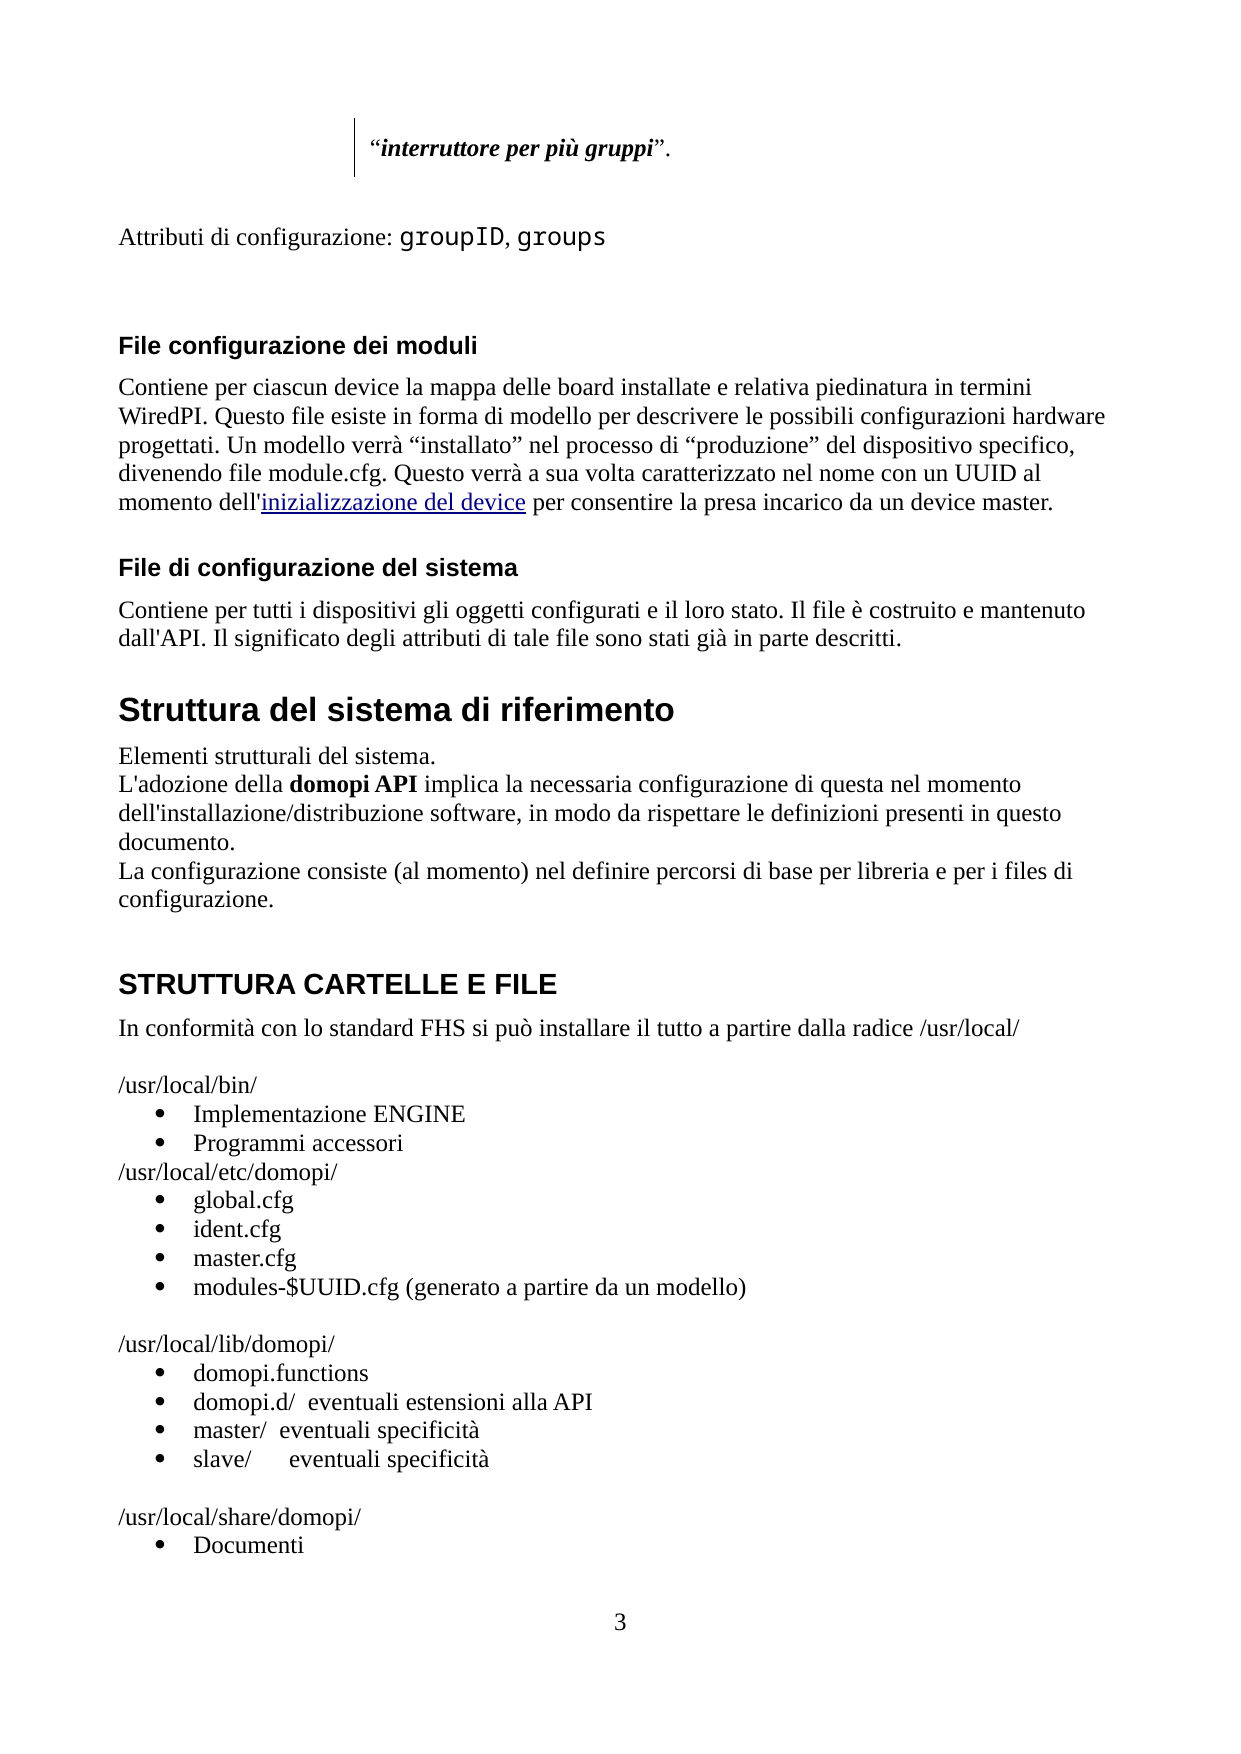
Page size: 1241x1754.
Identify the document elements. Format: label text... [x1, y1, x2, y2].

list modules-$UUID.cfg (generato a partire da un modello) [156, 1272, 1122, 1301]
list global.cfg [156, 1186, 1122, 1214]
list master.cfg [156, 1243, 1122, 1272]
text Elementi strutturali del sistema. [118, 741, 1122, 769]
text L'adozione della domopi API implica la necessaria configurazione di questa nel momento dell'installazione/distribuzione software, in modo da rispettare le definizioni presenti in questo documento. [118, 769, 1122, 856]
list master/ eventuali specificità [156, 1416, 1122, 1444]
text /usr/local/lib/domopi/ [118, 1329, 1122, 1358]
text Contiene per ciascun device la mappa delle board installate e relativa piedinatura in termini WiredPI. Questo file esiste in forma di modello per descrivere le possibili configurazioni hardware progettati. Un modello verrà “installato” nel processo di “produzione” del dispositivo specifico, divenendo file module.cfg. Questo verrà a sua volta caratterizzato nel nome con un UUID al momento dell'inizializzazione del device per consentire la presa incarico da un device master. [118, 372, 1122, 516]
list Implementazione ENGINE [156, 1099, 1122, 1128]
list domopi.functions [156, 1358, 1122, 1387]
text “interruttore per più gruppi”. [355, 118, 1122, 177]
subtitle File di configurazione del sistema [118, 553, 1122, 582]
text /usr/local/share/domopi/ [118, 1502, 1122, 1531]
list domopi.d/ eventuali estensioni alla API [156, 1387, 1122, 1416]
text Attributi di configurazione: groupID, groups [118, 218, 1122, 252]
text /usr/local/etc/domopi/ [118, 1157, 1122, 1186]
text La configurazione consiste (al momento) nel definire percorsi di base per libreria e per i files di configurazione. [118, 856, 1122, 913]
text In conformità con lo standard FHS si può installare il tutto a partire dalla radice /usr/local/ [118, 1013, 1122, 1042]
subtitle Struttura del sistema di riferimento [118, 690, 1122, 728]
list ident.cfg [156, 1214, 1122, 1243]
list slave/ eventuali specificità [156, 1444, 1122, 1473]
subtitle STRUTTURA CARTELLE E FILE [118, 967, 1122, 1001]
list Programmi accessori [156, 1128, 1122, 1157]
subtitle File configurazione dei moduli [118, 331, 1122, 360]
text Contiene per tutti i dispositivi gli oggetti configurati e il loro stato. Il file è costruito e mantenuto dall'API. Il significato degli attributi di tale file sono stati già in parte descritti. [118, 595, 1122, 652]
list Documenti [156, 1531, 1122, 1559]
text /usr/local/bin/ [118, 1071, 1122, 1099]
